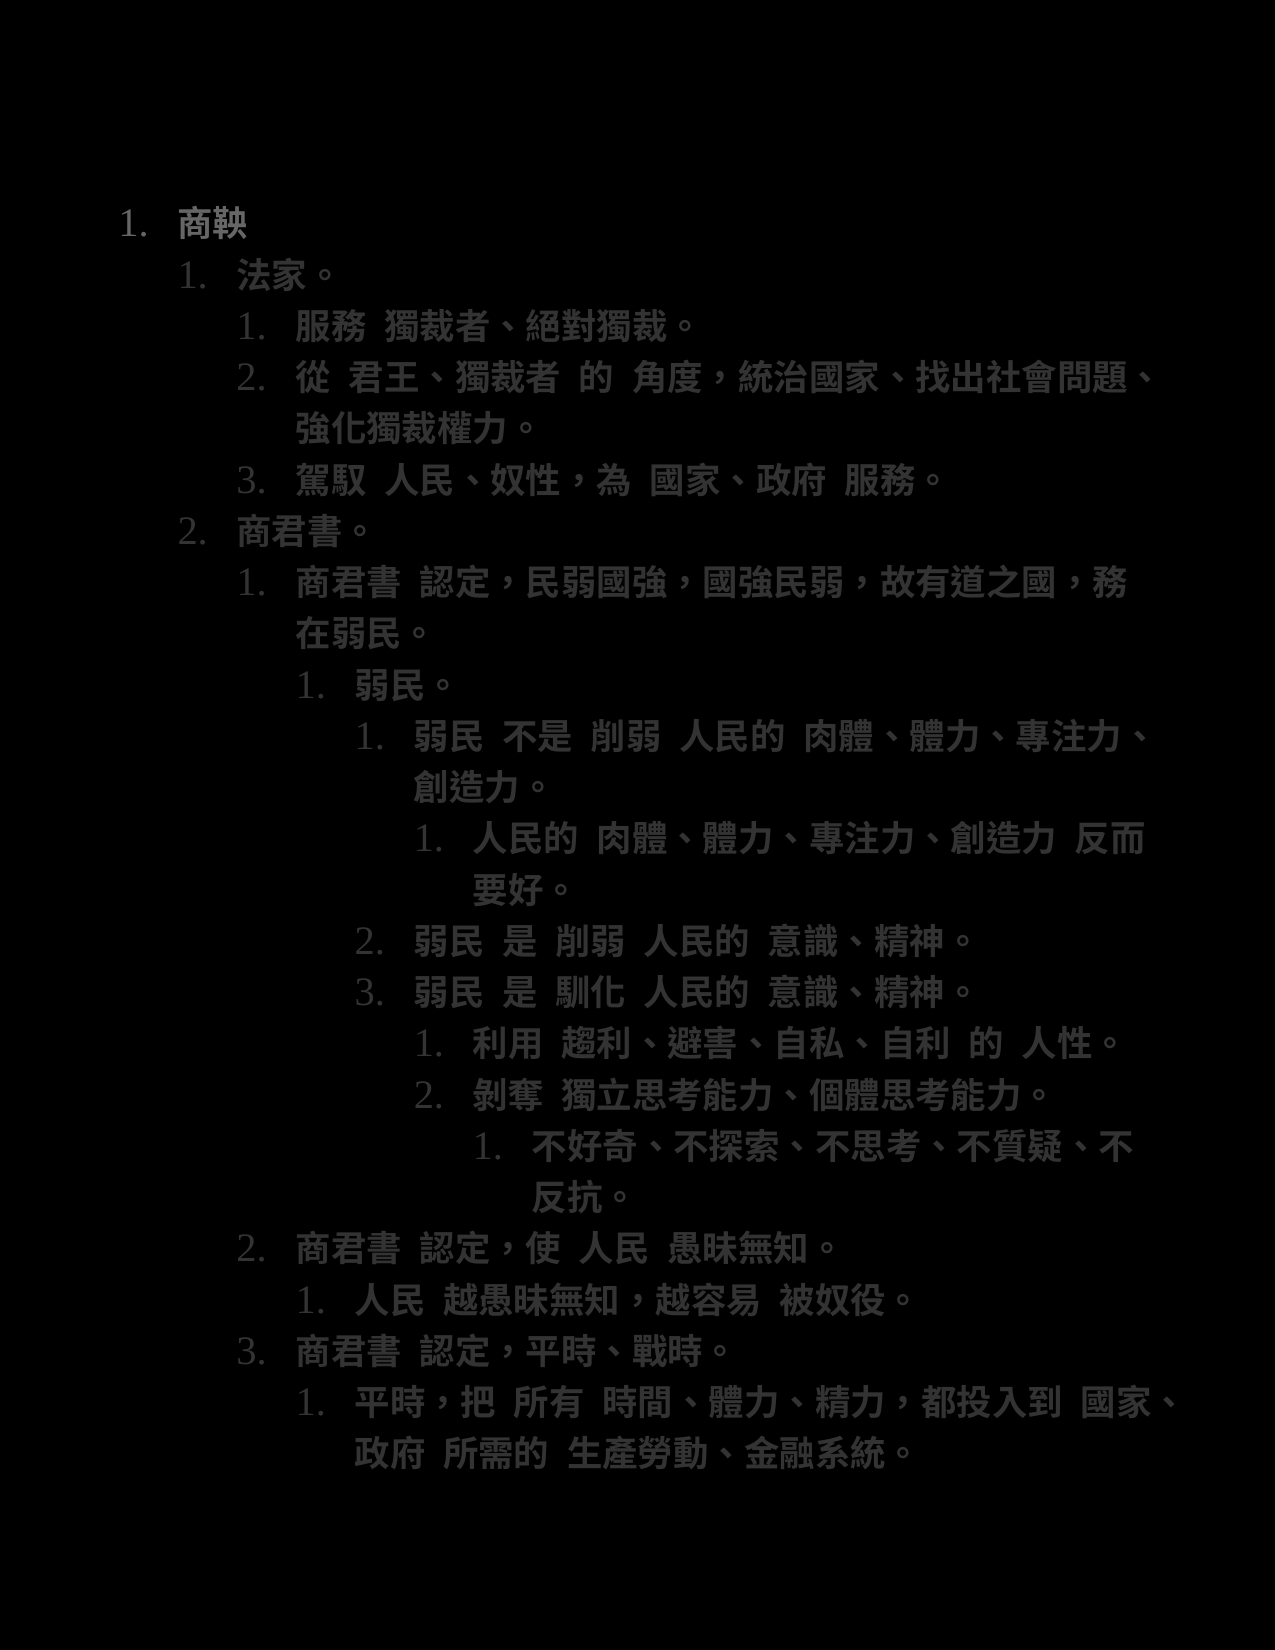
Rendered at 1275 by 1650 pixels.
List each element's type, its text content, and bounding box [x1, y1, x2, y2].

list 法家。 [177, 247, 1157, 298]
list 利用 趨利、避害、自私、自利 的 人性。 [413, 1016, 1157, 1067]
list 平時，把 所有 時間、體力、精力，都投入到 國家、政府 所需的 生產勞動、金融系統。 [295, 1374, 1157, 1477]
list 服務 獨裁者、絕對獨裁。 [236, 298, 1157, 349]
list 從 君王、獨裁者 的 角度，統治國家、找出社會問題、強化獨裁權力。 [236, 349, 1157, 452]
list 弱民 是 馴化 人民的 意識、精神。 [354, 964, 1157, 1016]
list 弱民。 [295, 657, 1157, 708]
list 商鞅 [118, 196, 1157, 247]
list 人民的 肉體、體力、專注力、創造力 反而要好。 [413, 811, 1157, 913]
list 剝奪 獨立思考能力、個體思考能力。 [413, 1067, 1157, 1118]
list 弱民 不是 削弱 人民的 肉體、體力、專注力、創造力。 [354, 708, 1157, 811]
list 人民 越愚昧無知，越容易 被奴役。 [295, 1272, 1157, 1323]
list 商君書 認定，民弱國強，國強民弱，故有道之國，務在弱民。 [236, 554, 1157, 657]
list 不好奇、不探索、不思考、不質疑、不反抗。 [472, 1118, 1157, 1221]
list 商君書 認定，使 人民 愚昧無知。 [236, 1221, 1157, 1272]
list 商君書 認定，平時、戰時。 [236, 1323, 1157, 1374]
list 駕馭 人民、奴性，為 國家、政府 服務。 [236, 452, 1157, 503]
list 弱民 是 削弱 人民的 意識、精神。 [354, 913, 1157, 964]
list 商君書。 [177, 503, 1157, 554]
